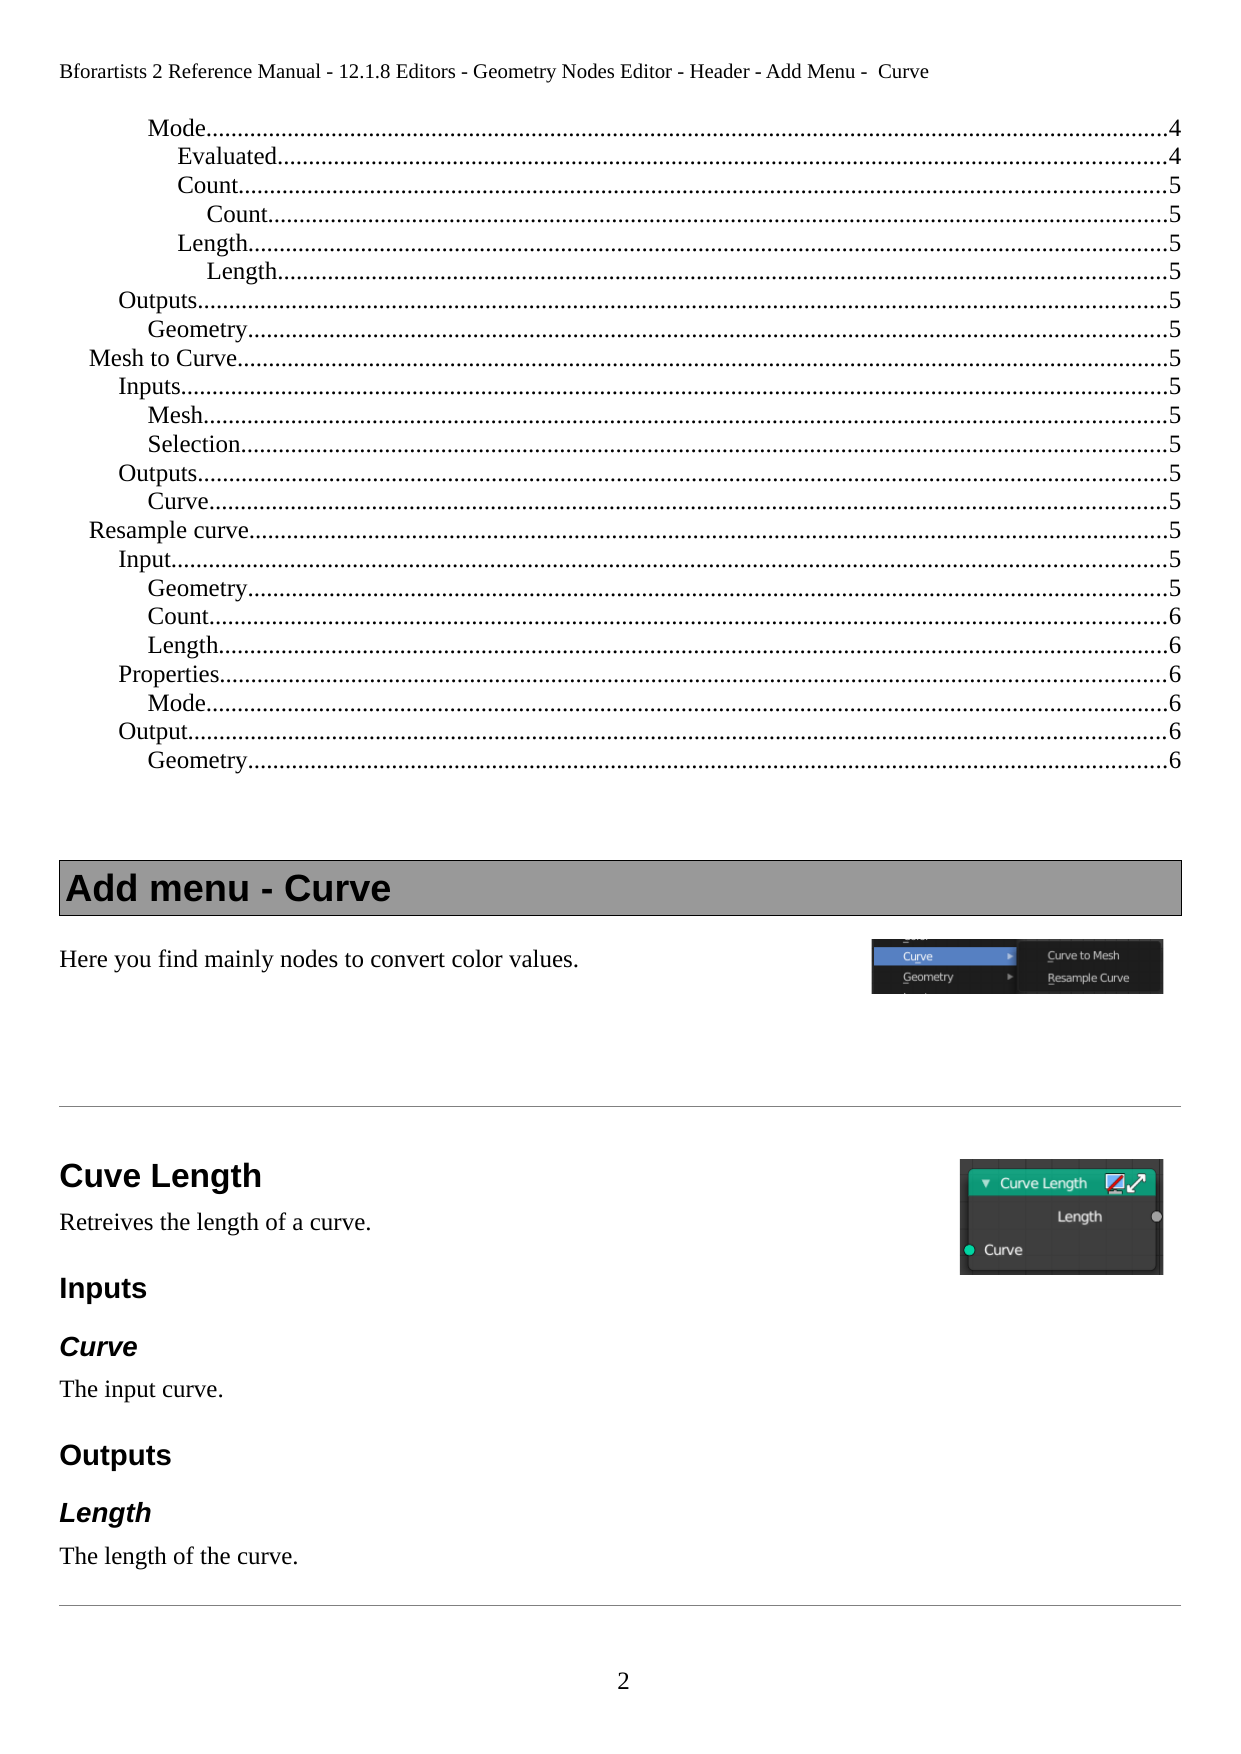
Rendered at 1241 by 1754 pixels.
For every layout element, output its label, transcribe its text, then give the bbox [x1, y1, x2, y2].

subtitle Length [59, 1497, 1181, 1528]
text Mesh 5 [147, 400, 1181, 429]
table_header Add menu - Curve [60, 861, 1181, 915]
text Evaluated 4 [177, 141, 1181, 170]
text Input 5 [118, 544, 1181, 573]
text Inputs 5 [118, 371, 1181, 400]
text Count 6 [147, 601, 1181, 630]
text The input curve. [59, 1374, 1181, 1403]
text Length 6 [147, 630, 1181, 659]
text Output 6 [118, 716, 1181, 745]
text Mesh to Curve 5 [88, 343, 1181, 371]
text Length 5 [177, 228, 1181, 256]
subtitle Cuve Length [59, 1156, 1181, 1195]
text Geometry 5 [147, 314, 1181, 343]
text Outputs 5 [118, 285, 1181, 314]
text Here you find mainly nodes to convert color values. [59, 944, 871, 973]
picture [959, 1159, 1164, 1275]
text Resample curve 5 [88, 515, 1181, 544]
text Count 5 [177, 170, 1181, 199]
subtitle Outputs [59, 1438, 1181, 1472]
text Geometry 5 [147, 573, 1181, 601]
text Properties 6 [118, 659, 1181, 688]
text Selection 5 [147, 429, 1181, 458]
text Retreives the length of a curve. [59, 1207, 959, 1236]
text Length 5 [206, 256, 1181, 285]
text Count 5 [206, 199, 1181, 228]
text Outputs 5 [118, 458, 1181, 486]
text Curve 5 [147, 486, 1181, 515]
subtitle Inputs [59, 1271, 1181, 1305]
text Mode 6 [147, 688, 1181, 716]
subtitle Curve [59, 1330, 1181, 1362]
text Mode 4 [147, 113, 1181, 141]
picture [871, 939, 1164, 994]
text Geometry 6 [147, 745, 1181, 774]
text The length of the curve. [59, 1541, 1181, 1570]
